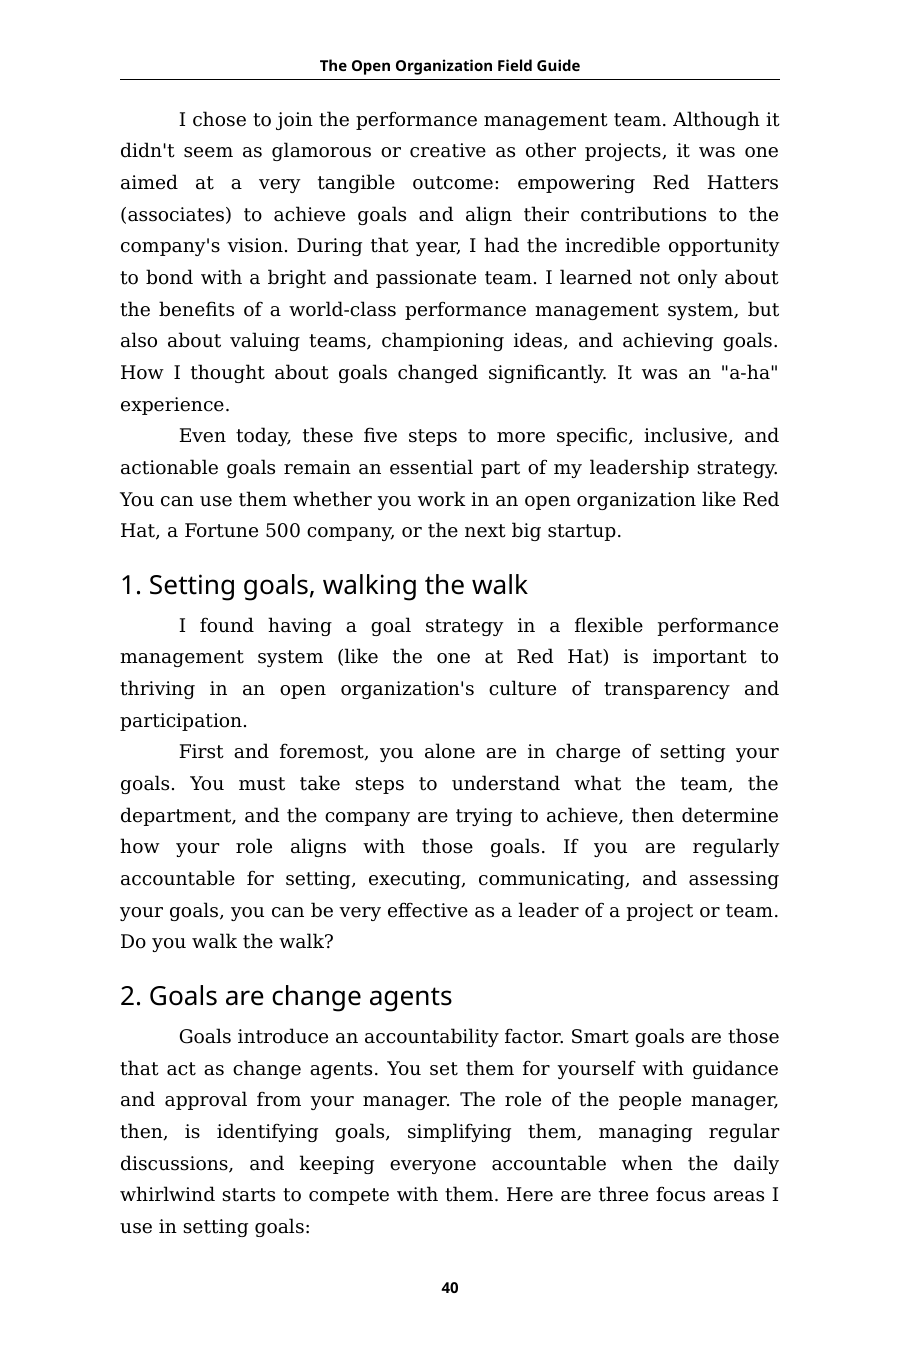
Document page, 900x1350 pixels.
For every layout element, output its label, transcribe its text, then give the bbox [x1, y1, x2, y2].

subtitle 1. Setting goals, walking the walk [120, 566, 780, 602]
text Even today, these five steps to more specific, inclusive, and actionable goals remain an essential part of my leadership strategy. You can use them whether you work in an open organization like Red Hat, a Fortune 500 company, or the next big startup. [120, 425, 780, 542]
text I chose to join the performance management team. Although it didn't seem as glamorous or creative as other projects, it was one aimed at a very tangible outcome: empowering Red Hatters (associates) to achieve goals and align their contributions to the company's vision. During that year, I had the incredible opportunity to bond with a bright and passionate team. I learned not only about the benefits of a world-class performance management system, but also about valuing teams, championing ideas, and achieving goals. How I thought about goals changed significantly. It was an "a-ha" experience. [120, 108, 780, 415]
text I found having a goal strategy in a flexible performance management system (like the one at Red Hat) is important to thriving in an open organization's culture of transparency and participation. [120, 615, 780, 732]
text First and foremost, you alone are in charge of setting your goals. You must take steps to understand what the team, the department, and the company are trying to achieve, then determine how your role aligns with those goals. If you are regularly accountable for setting, executing, communicating, and assessing your goals, you can be very effective as a leader of a project or team. Do you walk the walk? [120, 741, 780, 953]
subtitle 2. Goals are change agents [120, 978, 780, 1013]
text Goals introduce an accountability factor. Smart goals are those that act as change agents. You set them for yourself with guidance and approval from your manager. The role of the people manager, then, is identifying goals, simplifying them, managing regular discussions, and keeping everyone accountable when the daily whirlwind starts to compete with them. Here are three focus areas I use in setting goals: [120, 1026, 780, 1238]
